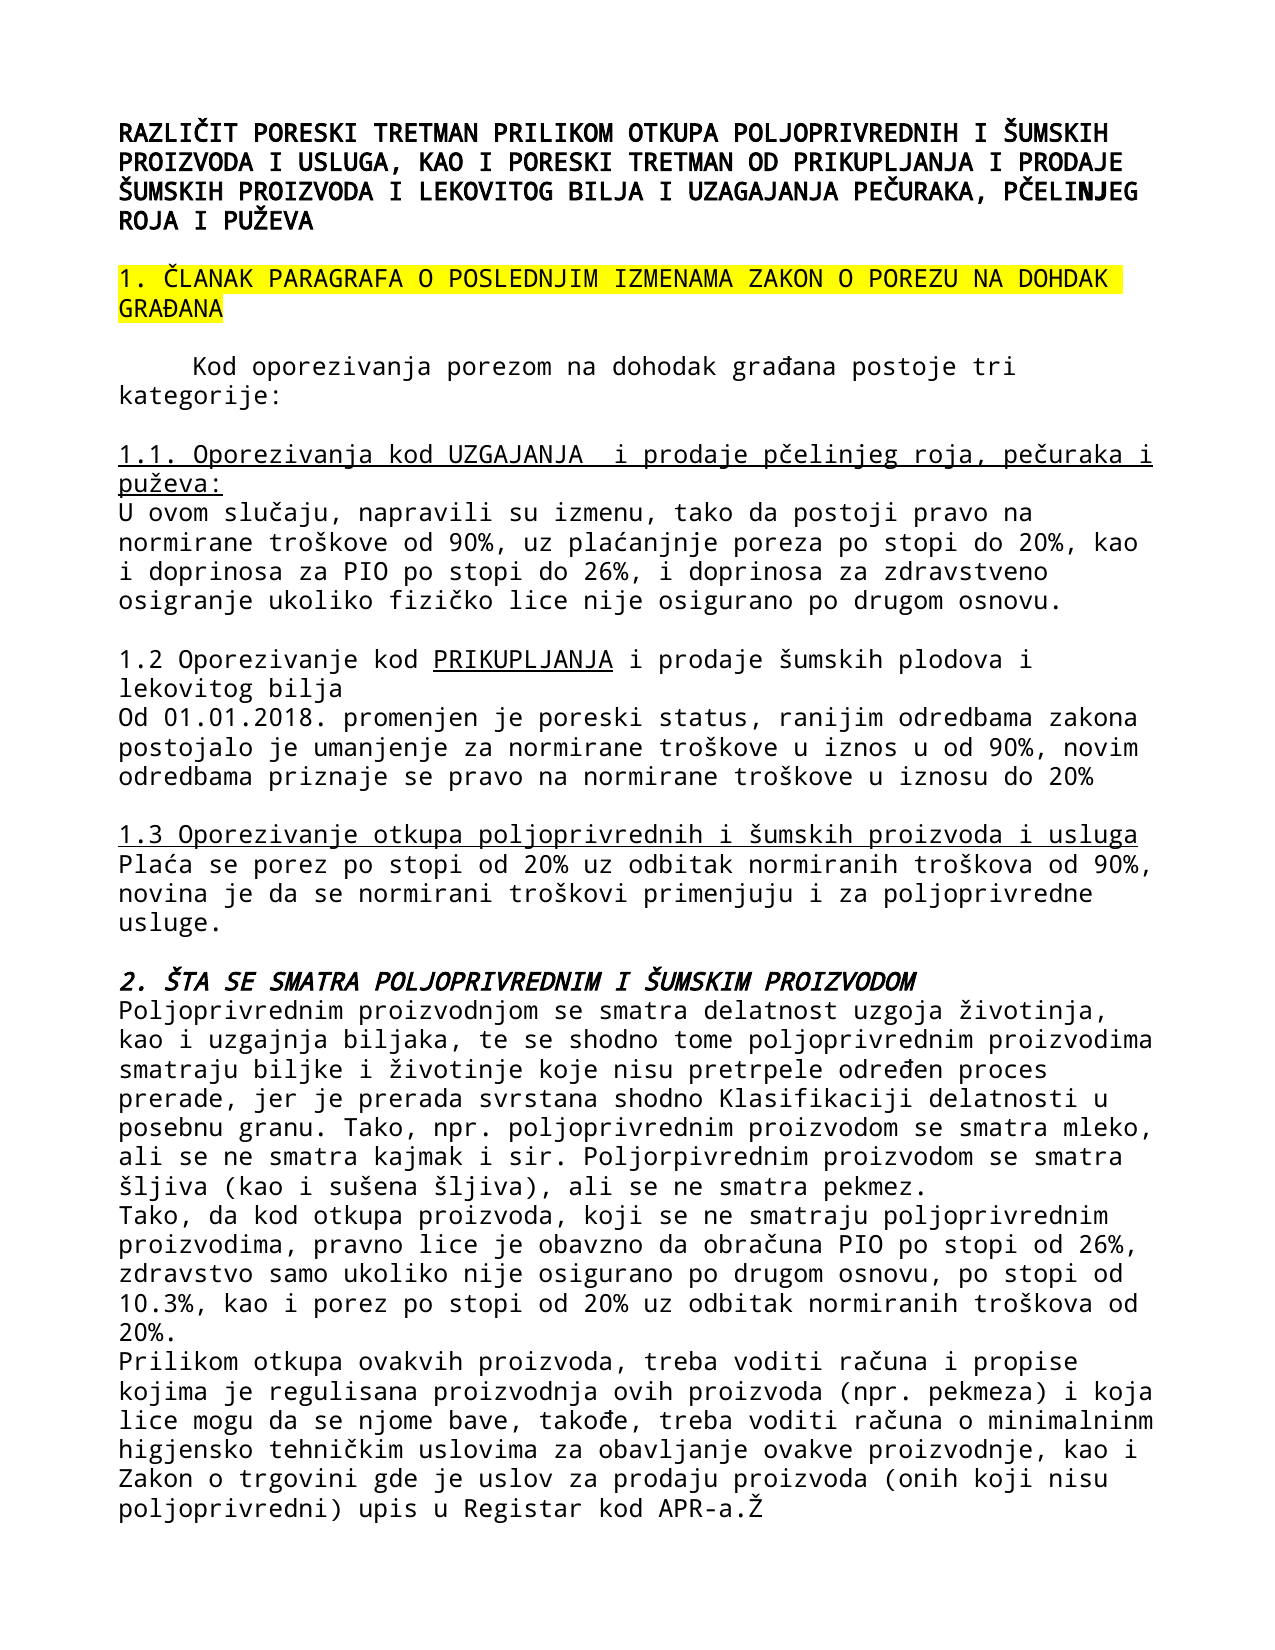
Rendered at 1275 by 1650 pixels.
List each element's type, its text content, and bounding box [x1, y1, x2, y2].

text Od 01.01.2018. promenjen je poreski status, ranijim odredbama zakona postojalo je umanjenje za normirane troškove u iznos u od 90%, novim odredbama priznaje se pravo na normirane troškove u iznosu do 20% [118, 703, 1157, 791]
text Poljoprivrednim proizvodnjom se smatra delatnost uzgoja životinja, kao i uzgajnja biljaka, te se shodno tome poljoprivrednim proizvodima smatraju biljke i životinje koje nisu pretrpele određen proces prerade, jer je prerada svrstana shodno Klasifikaciji delatnosti u posebnu granu. Tako, npr. poljoprivrednim proizvodom se smatra mleko, ali se ne smatra kajmak i sir. Poljorpivrednim proizvodom se smatra šǉiva (kao i sušena šǉiva), ali se ne smatra pekmez. [118, 996, 1157, 1201]
text Tako, da kod otkupa proizvoda, koji se ne smatraju poljoprivrednim proizvodima, pravno lice je obavzno da obračuna PIO po stopi od 26%, zdravstvo samo ukoliko nije osigurano po drugom osnovu, po stopi od 10.3%, kao i porez po stopi od 20% uz odbitak normiranih troškova od 20%. [118, 1201, 1157, 1347]
text 2. ŠTA SE SMATRA POLJOPRIVREDNIM I ŠUMSKIM PROIZVODOM [118, 967, 1157, 996]
text 1.3 Oporezivanje otkupa poljoprivrednih i šumskih proizvoda i usluga [118, 821, 1157, 850]
text Prilikom otkupa ovakvih proizvoda, treba voditi računa i propise kojima je regulisana proizvodnja ovih proizvoda (npr. pekmeza) i koja lice mogu da se njome bave, takođe, treba voditi računa o minimalninm higjensko tehničkim uslovima za obavljanje ovakve proizvodnje, kao i Zakon o trgovini gde je uslov za prodaju proizvoda (onih koji nisu poljoprivredni) upis u Registar kod APR-a.Ž [118, 1347, 1157, 1523]
text 1. ČLANAK PARAGRAFA O POSLEDNJIM IZMENAMA ZAKON O POREZU NA DOHDAK GRAĐANA [118, 264, 1157, 323]
text RAZLIČIT PORESKI TRETMAN PRILIKOM OTKUPA POLJOPRIVREDNIH I ŠUMSKIH PROIZVODA I USLUGA, KAO I PORESKI TRETMAN OD PRIKUPLJANJA I PRODAJE ŠUMSKIH PROIZVODA I LEKOVITOG BILJA I UZAGAJANJA PEČURAKA, PČELIǊEG ROJA I PUŽEVA [118, 118, 1157, 235]
text Kod oporezivanja porezom na dohodak građana postoje tri kategorije: [118, 352, 1157, 411]
text Plaća se porez po stopi od 20% uz odbitak normiranih troškova od 90%, novina je da se normirani troškovi primenjuju i za poljoprivredne usluge. [118, 850, 1157, 938]
text U ovom slučaju, napravili su izmenu, tako da postoji pravo na normirane troškove od 90%, uz plaćanjǌe poreza po stopi do 20%, kao i doprinosa za PIO po stopi do 26%, i doprinosa za zdravstveno osigranje ukoliko fizičko lice nije osigurano po drugom osnovu. [118, 499, 1157, 616]
text 1.1. Oporezivanja kod UZGAJAǊA i prodaje pčeliǌeg roja, pečuraka i puževa: [118, 440, 1157, 499]
text 1.2 Oporezivanje kod PRIKUPǇAǊA i prodaje šumskih plodova i lekovitog bilja [118, 645, 1157, 703]
